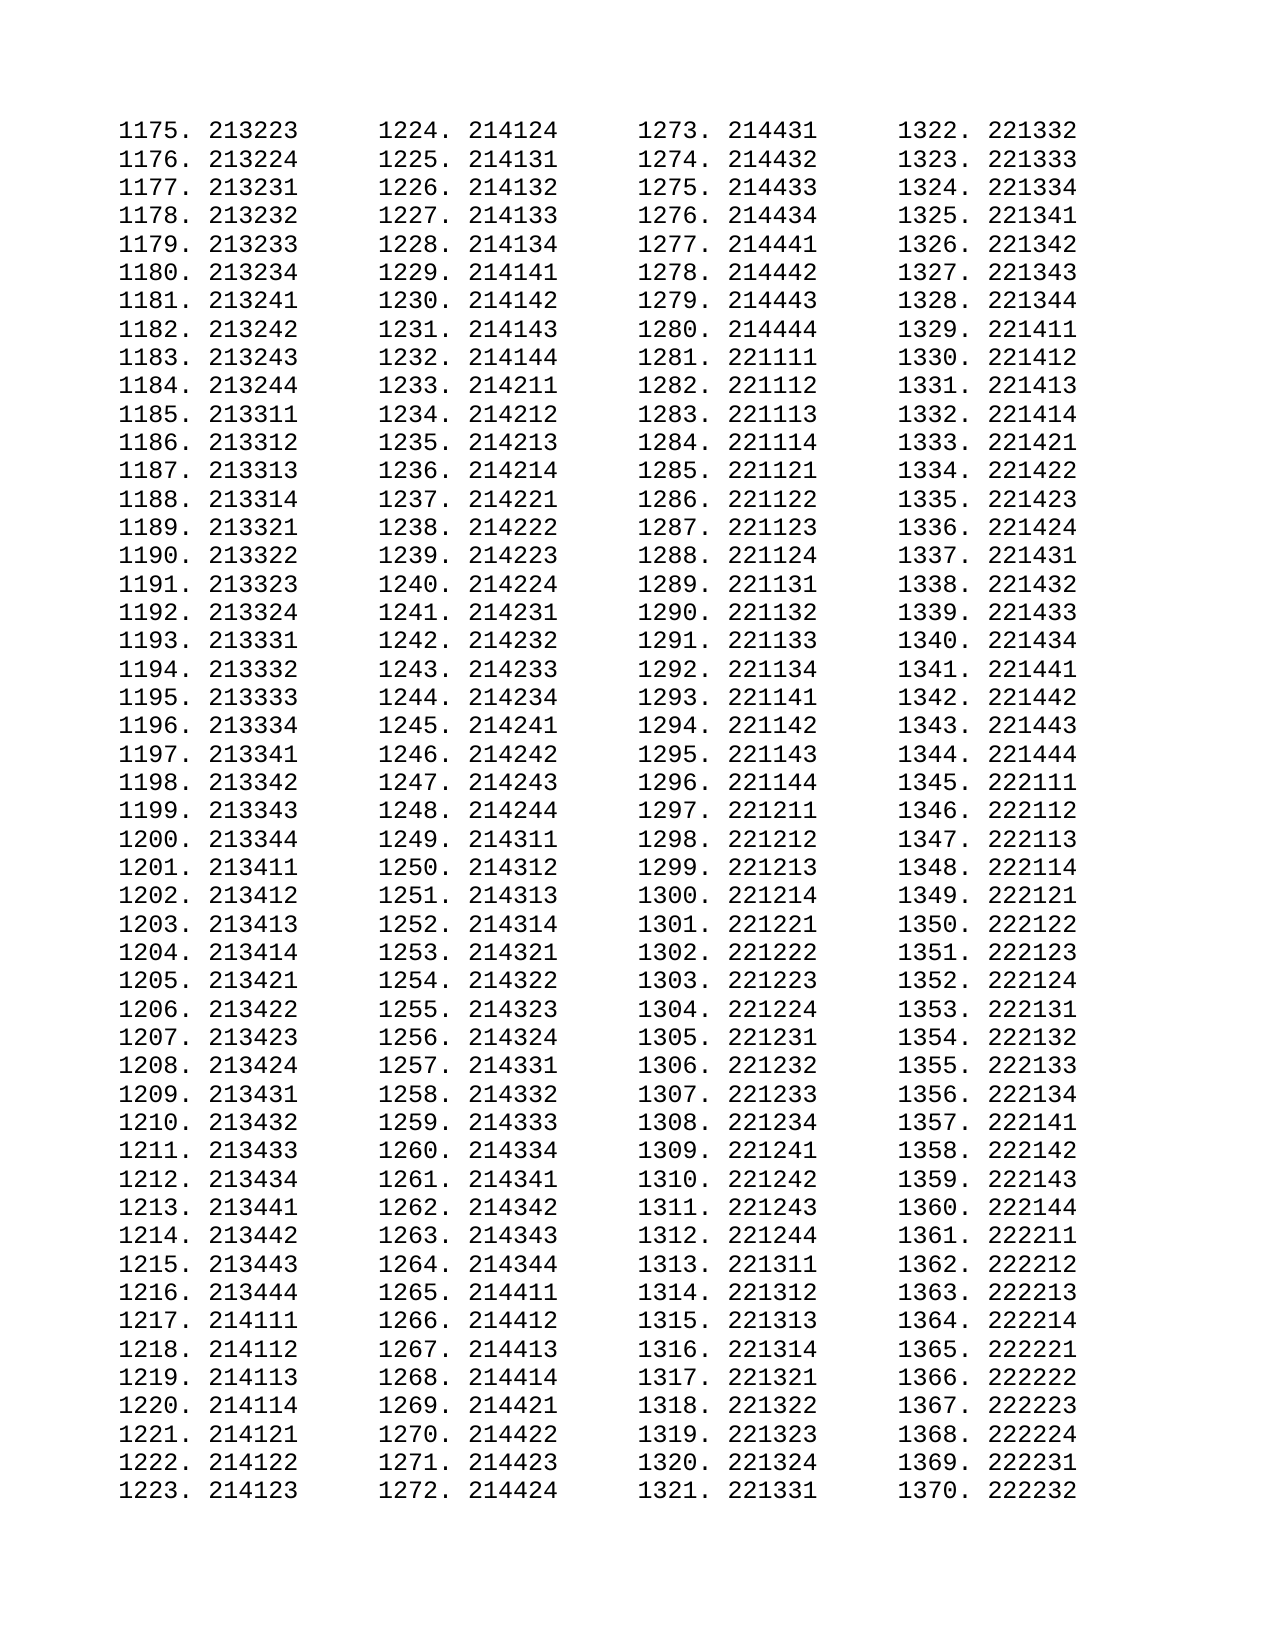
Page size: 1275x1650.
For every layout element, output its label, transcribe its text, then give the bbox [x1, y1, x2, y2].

text 1338. 221432 [897, 571, 1157, 600]
text 1288. 221124 [637, 543, 897, 571]
text 1220. 214114 [118, 1393, 378, 1421]
text 1244. 214234 [378, 685, 637, 713]
text 1272. 214424 [378, 1478, 637, 1506]
text 1270. 214422 [378, 1421, 637, 1450]
text 1248. 214244 [378, 798, 637, 826]
text 1296. 221144 [637, 770, 897, 798]
text 1218. 214112 [118, 1336, 378, 1365]
text 1278. 214442 [637, 260, 897, 288]
text 1366. 222222 [897, 1365, 1157, 1393]
text 1360. 222144 [897, 1195, 1157, 1223]
text 1176. 213224 [118, 146, 378, 175]
text 1311. 221243 [637, 1195, 897, 1223]
text 1199. 213343 [118, 798, 378, 826]
text 1294. 221142 [637, 713, 897, 741]
text 1256. 214324 [378, 1025, 637, 1053]
text 1263. 214343 [378, 1223, 637, 1251]
text 1274. 214432 [637, 146, 897, 175]
text 1349. 222121 [897, 883, 1157, 911]
text 1187. 213313 [118, 458, 378, 486]
text 1293. 221141 [637, 685, 897, 713]
text 1181. 213241 [118, 288, 378, 316]
text 1207. 213423 [118, 1025, 378, 1053]
text 1318. 221322 [637, 1393, 897, 1421]
text 1204. 213414 [118, 940, 378, 968]
text 1213. 213441 [118, 1195, 378, 1223]
text 1350. 222122 [897, 911, 1157, 940]
text 1216. 213444 [118, 1280, 378, 1308]
text 1246. 214242 [378, 741, 637, 770]
text 1346. 222112 [897, 798, 1157, 826]
text 1285. 221121 [637, 458, 897, 486]
text 1364. 222214 [897, 1308, 1157, 1336]
text 1235. 214213 [378, 430, 637, 458]
text 1258. 214332 [378, 1081, 637, 1110]
text 1273. 214431 [637, 118, 897, 146]
text 1334. 221422 [897, 458, 1157, 486]
text 1370. 222232 [897, 1478, 1157, 1506]
text 1195. 213333 [118, 685, 378, 713]
text 1313. 221311 [637, 1251, 897, 1280]
text 1269. 214421 [378, 1393, 637, 1421]
text 1211. 213433 [118, 1138, 378, 1166]
text 1275. 214433 [637, 175, 897, 203]
text 1198. 213342 [118, 770, 378, 798]
text 1226. 214132 [378, 175, 637, 203]
text 1221. 214121 [118, 1421, 378, 1450]
text 1283. 221113 [637, 401, 897, 430]
text 1277. 214441 [637, 231, 897, 260]
text 1245. 214241 [378, 713, 637, 741]
text 1363. 222213 [897, 1280, 1157, 1308]
text 1341. 221441 [897, 656, 1157, 685]
text 1307. 221233 [637, 1081, 897, 1110]
text 1267. 214413 [378, 1336, 637, 1365]
text 1194. 213332 [118, 656, 378, 685]
text 1317. 221321 [637, 1365, 897, 1393]
text 1251. 214313 [378, 883, 637, 911]
text 1365. 222221 [897, 1336, 1157, 1365]
text 1348. 222114 [897, 855, 1157, 883]
text 1276. 214434 [637, 203, 897, 231]
text 1182. 213242 [118, 316, 378, 345]
text 1336. 221424 [897, 515, 1157, 543]
text 1268. 214414 [378, 1365, 637, 1393]
text 1193. 213331 [118, 628, 378, 656]
text 1309. 221241 [637, 1138, 897, 1166]
text 1320. 221324 [637, 1450, 897, 1478]
text 1280. 214444 [637, 316, 897, 345]
text 1297. 221211 [637, 798, 897, 826]
text 1352. 222124 [897, 968, 1157, 996]
text 1357. 222141 [897, 1110, 1157, 1138]
text 1223. 214123 [118, 1478, 378, 1506]
text 1344. 221444 [897, 741, 1157, 770]
text 1233. 214211 [378, 373, 637, 401]
text 1202. 213412 [118, 883, 378, 911]
text 1321. 221331 [637, 1478, 897, 1506]
text 1303. 221223 [637, 968, 897, 996]
text 1329. 221411 [897, 316, 1157, 345]
text 1292. 221134 [637, 656, 897, 685]
text 1281. 221111 [637, 345, 897, 373]
text 1355. 222133 [897, 1053, 1157, 1081]
text 1304. 221224 [637, 996, 897, 1025]
text 1212. 213434 [118, 1166, 378, 1195]
text 1241. 214231 [378, 600, 637, 628]
text 1345. 222111 [897, 770, 1157, 798]
text 1252. 214314 [378, 911, 637, 940]
text 1185. 213311 [118, 401, 378, 430]
text 1265. 214411 [378, 1280, 637, 1308]
text 1327. 221343 [897, 260, 1157, 288]
text 1369. 222231 [897, 1450, 1157, 1478]
text 1339. 221433 [897, 600, 1157, 628]
text 1325. 221341 [897, 203, 1157, 231]
text 1260. 214334 [378, 1138, 637, 1166]
text 1316. 221314 [637, 1336, 897, 1365]
text 1367. 222223 [897, 1393, 1157, 1421]
text 1189. 213321 [118, 515, 378, 543]
text 1343. 221443 [897, 713, 1157, 741]
text 1279. 214443 [637, 288, 897, 316]
text 1205. 213421 [118, 968, 378, 996]
text 1323. 221333 [897, 146, 1157, 175]
text 1254. 214322 [378, 968, 637, 996]
text 1222. 214122 [118, 1450, 378, 1478]
text 1192. 213324 [118, 600, 378, 628]
text 1356. 222134 [897, 1081, 1157, 1110]
text 1298. 221212 [637, 826, 897, 855]
text 1289. 221131 [637, 571, 897, 600]
text 1326. 221342 [897, 231, 1157, 260]
text 1227. 214133 [378, 203, 637, 231]
text 1305. 221231 [637, 1025, 897, 1053]
text 1261. 214341 [378, 1166, 637, 1195]
text 1196. 213334 [118, 713, 378, 741]
text 1314. 221312 [637, 1280, 897, 1308]
text 1291. 221133 [637, 628, 897, 656]
text 1286. 221122 [637, 486, 897, 515]
text 1302. 221222 [637, 940, 897, 968]
text 1208. 213424 [118, 1053, 378, 1081]
text 1332. 221414 [897, 401, 1157, 430]
text 1287. 221123 [637, 515, 897, 543]
text 1179. 213233 [118, 231, 378, 260]
text 1335. 221423 [897, 486, 1157, 515]
text 1253. 214321 [378, 940, 637, 968]
text 1257. 214331 [378, 1053, 637, 1081]
text 1359. 222143 [897, 1166, 1157, 1195]
text 1306. 221232 [637, 1053, 897, 1081]
text 1231. 214143 [378, 316, 637, 345]
text 1200. 213344 [118, 826, 378, 855]
text 1242. 214232 [378, 628, 637, 656]
text 1300. 221214 [637, 883, 897, 911]
text 1180. 213234 [118, 260, 378, 288]
text 1340. 221434 [897, 628, 1157, 656]
text 1228. 214134 [378, 231, 637, 260]
text 1259. 214333 [378, 1110, 637, 1138]
text 1310. 221242 [637, 1166, 897, 1195]
text 1203. 213413 [118, 911, 378, 940]
text 1210. 213432 [118, 1110, 378, 1138]
text 1328. 221344 [897, 288, 1157, 316]
text 1206. 213422 [118, 996, 378, 1025]
text 1362. 222212 [897, 1251, 1157, 1280]
text 1337. 221431 [897, 543, 1157, 571]
text 1284. 221114 [637, 430, 897, 458]
text 1351. 222123 [897, 940, 1157, 968]
text 1178. 213232 [118, 203, 378, 231]
text 1219. 214113 [118, 1365, 378, 1393]
text 1330. 221412 [897, 345, 1157, 373]
text 1224. 214124 [378, 118, 637, 146]
text 1229. 214141 [378, 260, 637, 288]
text 1250. 214312 [378, 855, 637, 883]
text 1177. 213231 [118, 175, 378, 203]
text 1243. 214233 [378, 656, 637, 685]
text 1247. 214243 [378, 770, 637, 798]
text 1190. 213322 [118, 543, 378, 571]
text 1322. 221332 [897, 118, 1157, 146]
text 1312. 221244 [637, 1223, 897, 1251]
text 1315. 221313 [637, 1308, 897, 1336]
text 1264. 214344 [378, 1251, 637, 1280]
text 1358. 222142 [897, 1138, 1157, 1166]
text 1342. 221442 [897, 685, 1157, 713]
text 1262. 214342 [378, 1195, 637, 1223]
text 1230. 214142 [378, 288, 637, 316]
text 1266. 214412 [378, 1308, 637, 1336]
text 1215. 213443 [118, 1251, 378, 1280]
text 1225. 214131 [378, 146, 637, 175]
text 1184. 213244 [118, 373, 378, 401]
text 1368. 222224 [897, 1421, 1157, 1450]
text 1175. 213223 [118, 118, 378, 146]
text 1290. 221132 [637, 600, 897, 628]
text 1324. 221334 [897, 175, 1157, 203]
text 1249. 214311 [378, 826, 637, 855]
text 1201. 213411 [118, 855, 378, 883]
text 1186. 213312 [118, 430, 378, 458]
text 1197. 213341 [118, 741, 378, 770]
text 1353. 222131 [897, 996, 1157, 1025]
text 1191. 213323 [118, 571, 378, 600]
text 1271. 214423 [378, 1450, 637, 1478]
text 1255. 214323 [378, 996, 637, 1025]
text 1217. 214111 [118, 1308, 378, 1336]
text 1331. 221413 [897, 373, 1157, 401]
text 1214. 213442 [118, 1223, 378, 1251]
text 1209. 213431 [118, 1081, 378, 1110]
text 1354. 222132 [897, 1025, 1157, 1053]
text 1232. 214144 [378, 345, 637, 373]
text 1333. 221421 [897, 430, 1157, 458]
text 1237. 214221 [378, 486, 637, 515]
text 1295. 221143 [637, 741, 897, 770]
text 1301. 221221 [637, 911, 897, 940]
text 1319. 221323 [637, 1421, 897, 1450]
text 1308. 221234 [637, 1110, 897, 1138]
text 1240. 214224 [378, 571, 637, 600]
text 1236. 214214 [378, 458, 637, 486]
text 1282. 221112 [637, 373, 897, 401]
text 1238. 214222 [378, 515, 637, 543]
text 1347. 222113 [897, 826, 1157, 855]
text 1239. 214223 [378, 543, 637, 571]
text 1183. 213243 [118, 345, 378, 373]
text 1361. 222211 [897, 1223, 1157, 1251]
text 1234. 214212 [378, 401, 637, 430]
text 1299. 221213 [637, 855, 897, 883]
text 1188. 213314 [118, 486, 378, 515]
